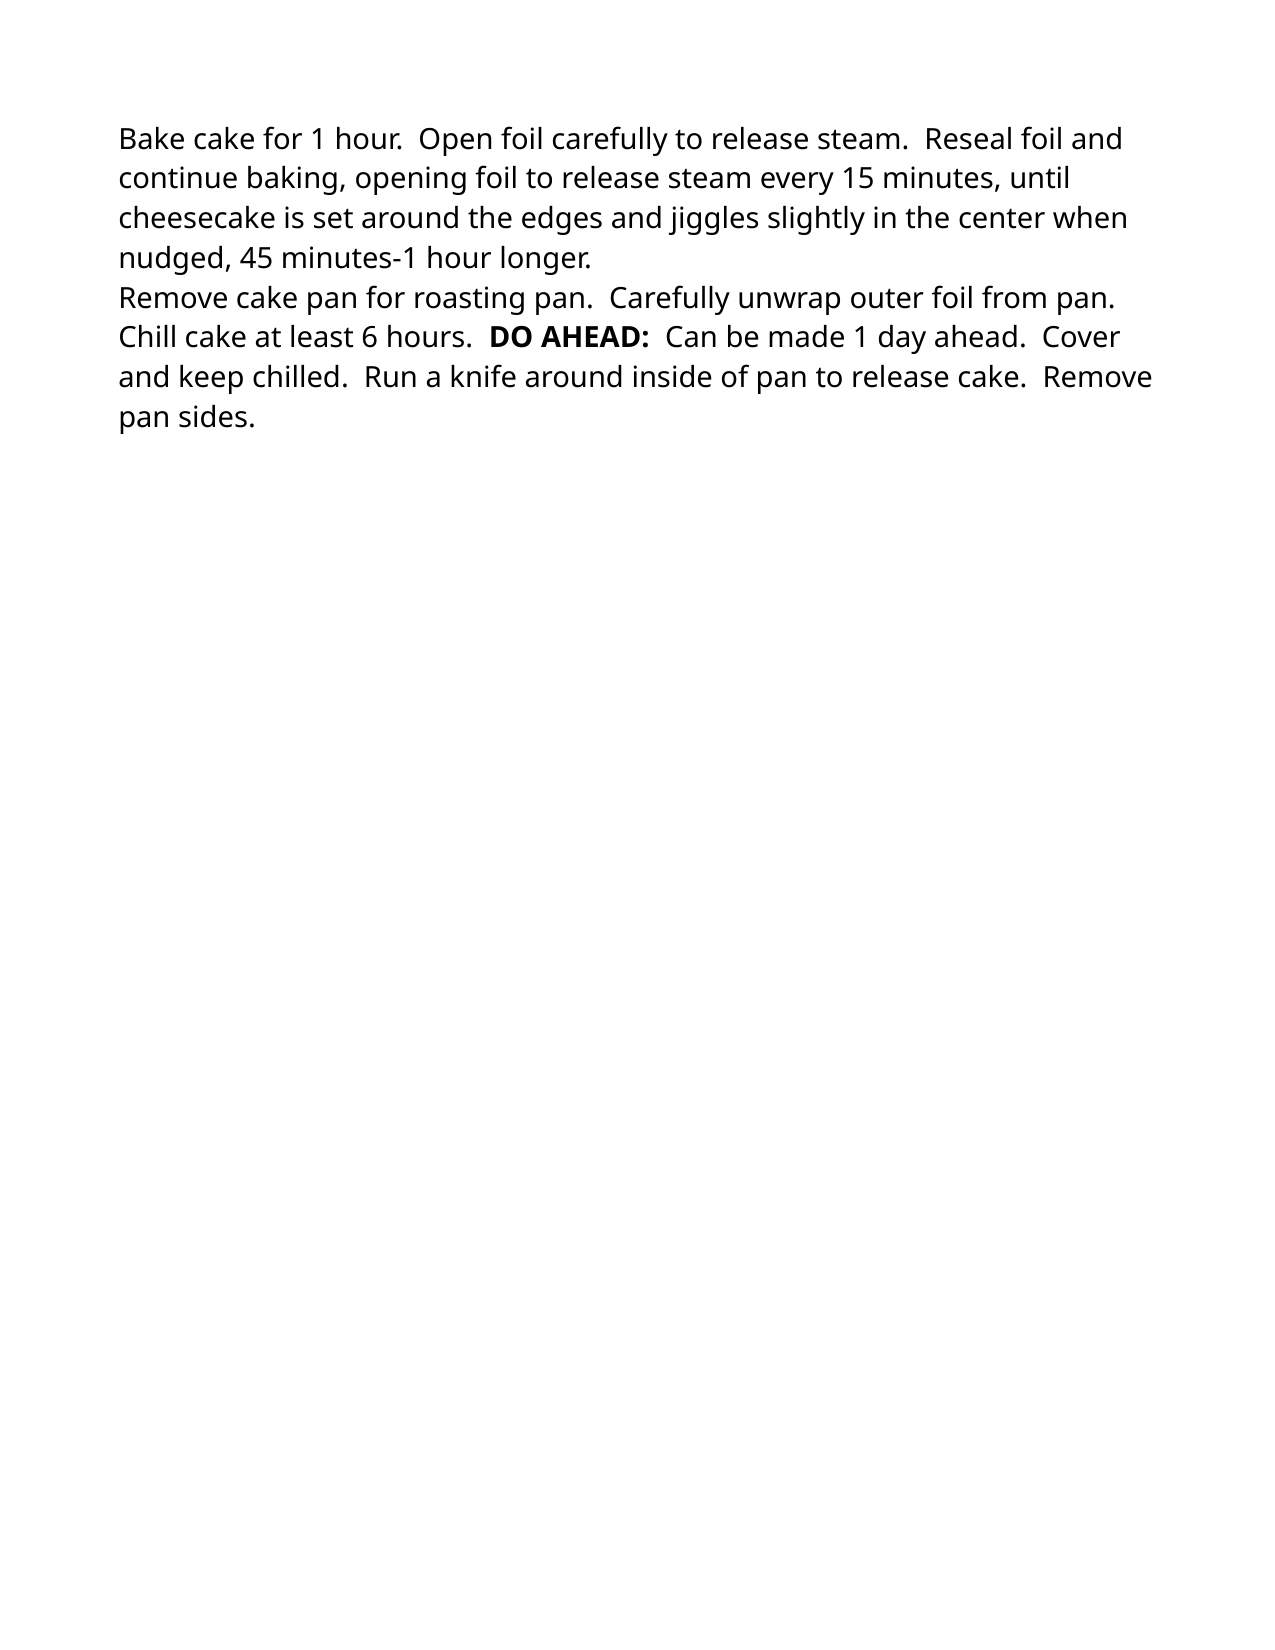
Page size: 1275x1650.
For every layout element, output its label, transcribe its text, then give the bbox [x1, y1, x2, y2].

text Remove cake pan for roasting pan. Carefully unwrap outer foil from pan. Chill cake at least 6 hours. DO AHEAD: Can be made 1 day ahead. Cover and keep chilled. Run a knife around inside of pan to release cake. Remove pan sides. [118, 277, 1157, 436]
text Bake cake for 1 hour. Open foil carefully to release steam. Reseal foil and continue baking, opening foil to release steam every 15 minutes, until cheesecake is set around the edges and jiggles slightly in the center when nudged, 45 minutes-1 hour longer. [118, 118, 1157, 277]
